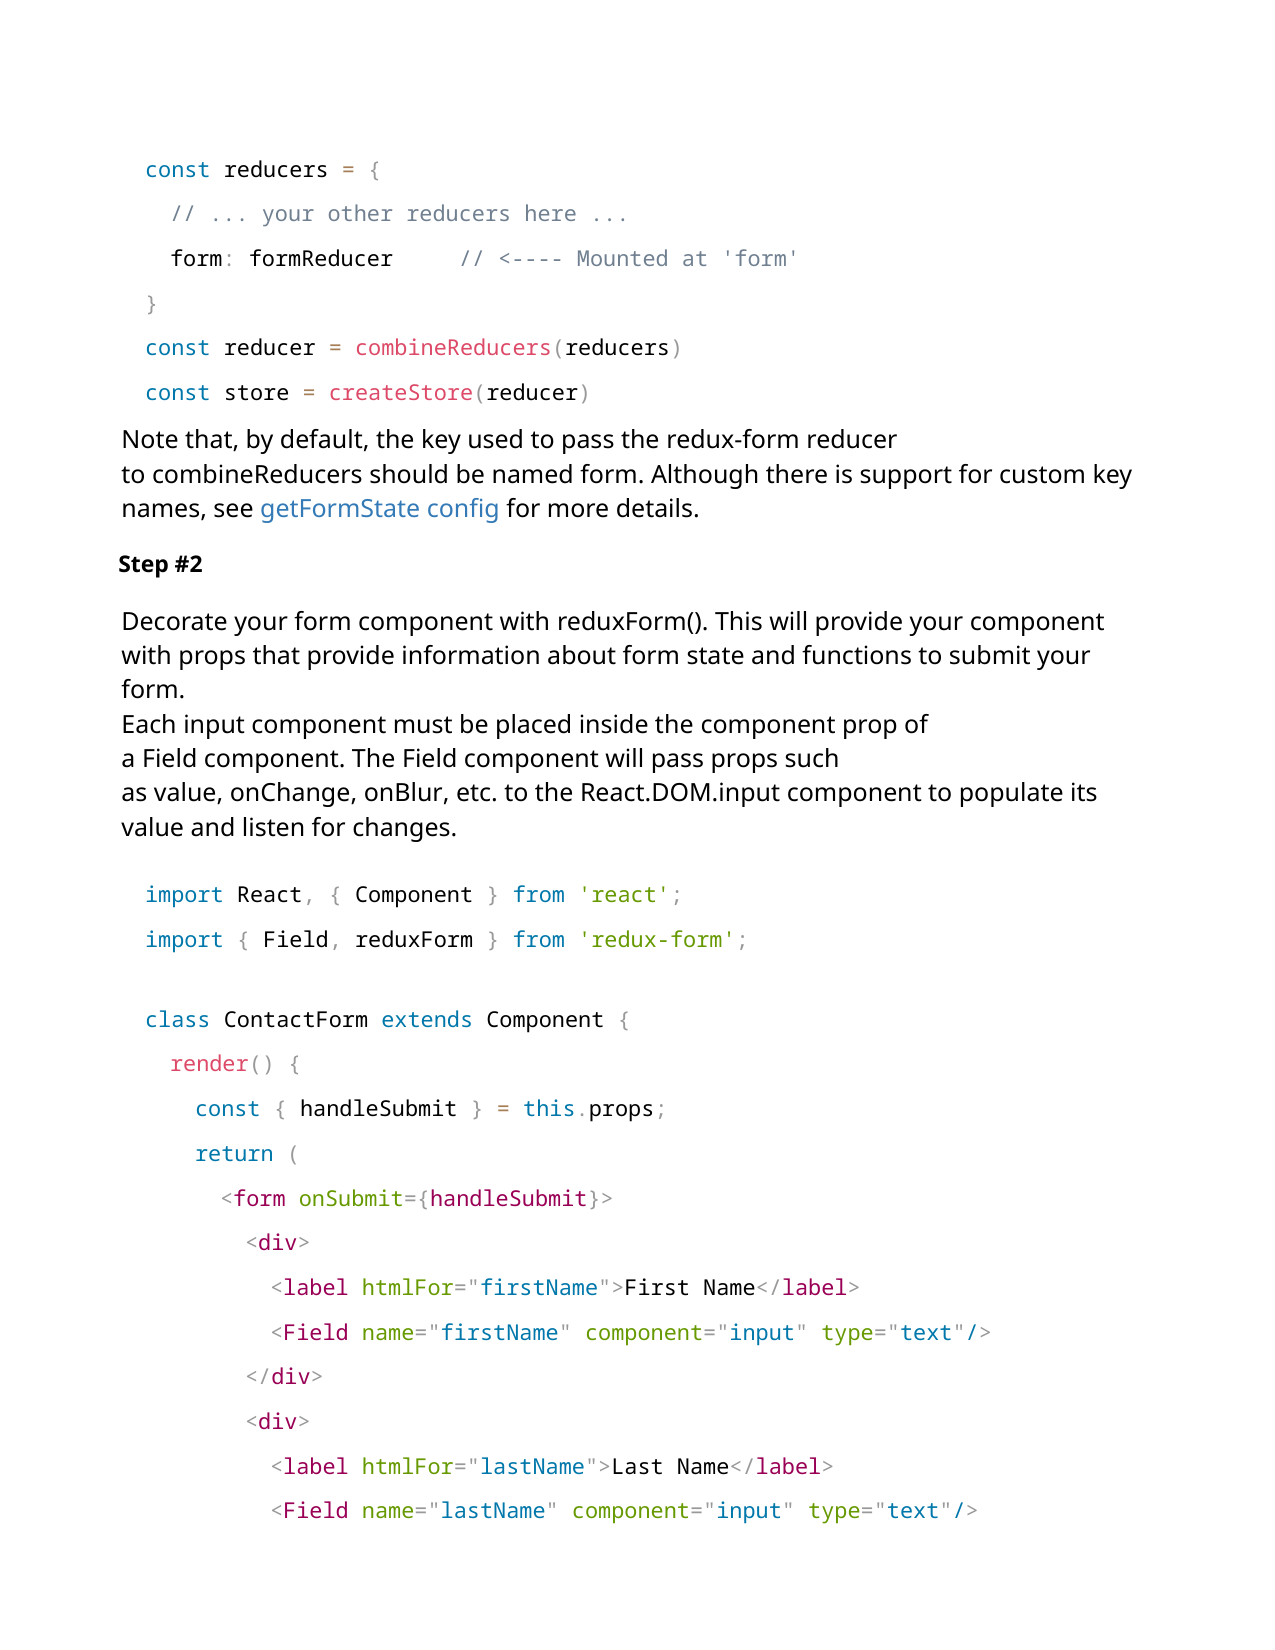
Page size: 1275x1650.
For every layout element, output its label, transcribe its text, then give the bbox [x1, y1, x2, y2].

text <div> [145, 1227, 1130, 1257]
text } [145, 288, 1130, 317]
text <label htmlFor="firstName">First Name</label> [145, 1272, 1130, 1302]
text class ContactForm extends Component { [145, 1004, 1130, 1033]
text const reducers = { [145, 153, 1130, 183]
text <Field name="lastName" component="input" type="text"/> [145, 1495, 1130, 1525]
text const { handleSubmit } = this.props; [145, 1093, 1130, 1123]
text <form onSubmit={handleSubmit}> [145, 1182, 1130, 1212]
text const store = createStore(reducer) [145, 377, 1130, 407]
text Decorate your form component with reduxForm(). This will provide your component with props that provide information about form state and functions to submit your form. [121, 603, 1154, 706]
text const reducer = combineReducers(reducers) [145, 332, 1130, 362]
text </div> [145, 1361, 1130, 1391]
text <label htmlFor="lastName">Last Name</label> [145, 1451, 1130, 1480]
subtitle Step #2 [118, 548, 1157, 579]
text form: formReducer // <---- Mounted at 'form' [145, 243, 1130, 273]
text <Field name="firstName" component="input" type="text"/> [145, 1317, 1130, 1346]
text Note that, by default, the key used to pass the redux-form reducer to combineReducers should be named form. Although there is support for custom key names, see getFormState config for more details. [121, 422, 1154, 525]
text return ( [145, 1138, 1130, 1168]
text <div> [145, 1406, 1130, 1436]
text render() { [145, 1048, 1130, 1078]
text import { Field, reduxForm } from 'redux-form'; [145, 924, 1130, 953]
text Each input component must be placed inside the component prop of a Field component. The Field component will pass props such as value, onChange, onBlur, etc. to the React.DOM.input component to populate its value and listen for changes. [121, 706, 1154, 843]
text import React, { Component } from 'react'; [145, 879, 1130, 909]
text // ... your other reducers here ... [145, 198, 1130, 228]
